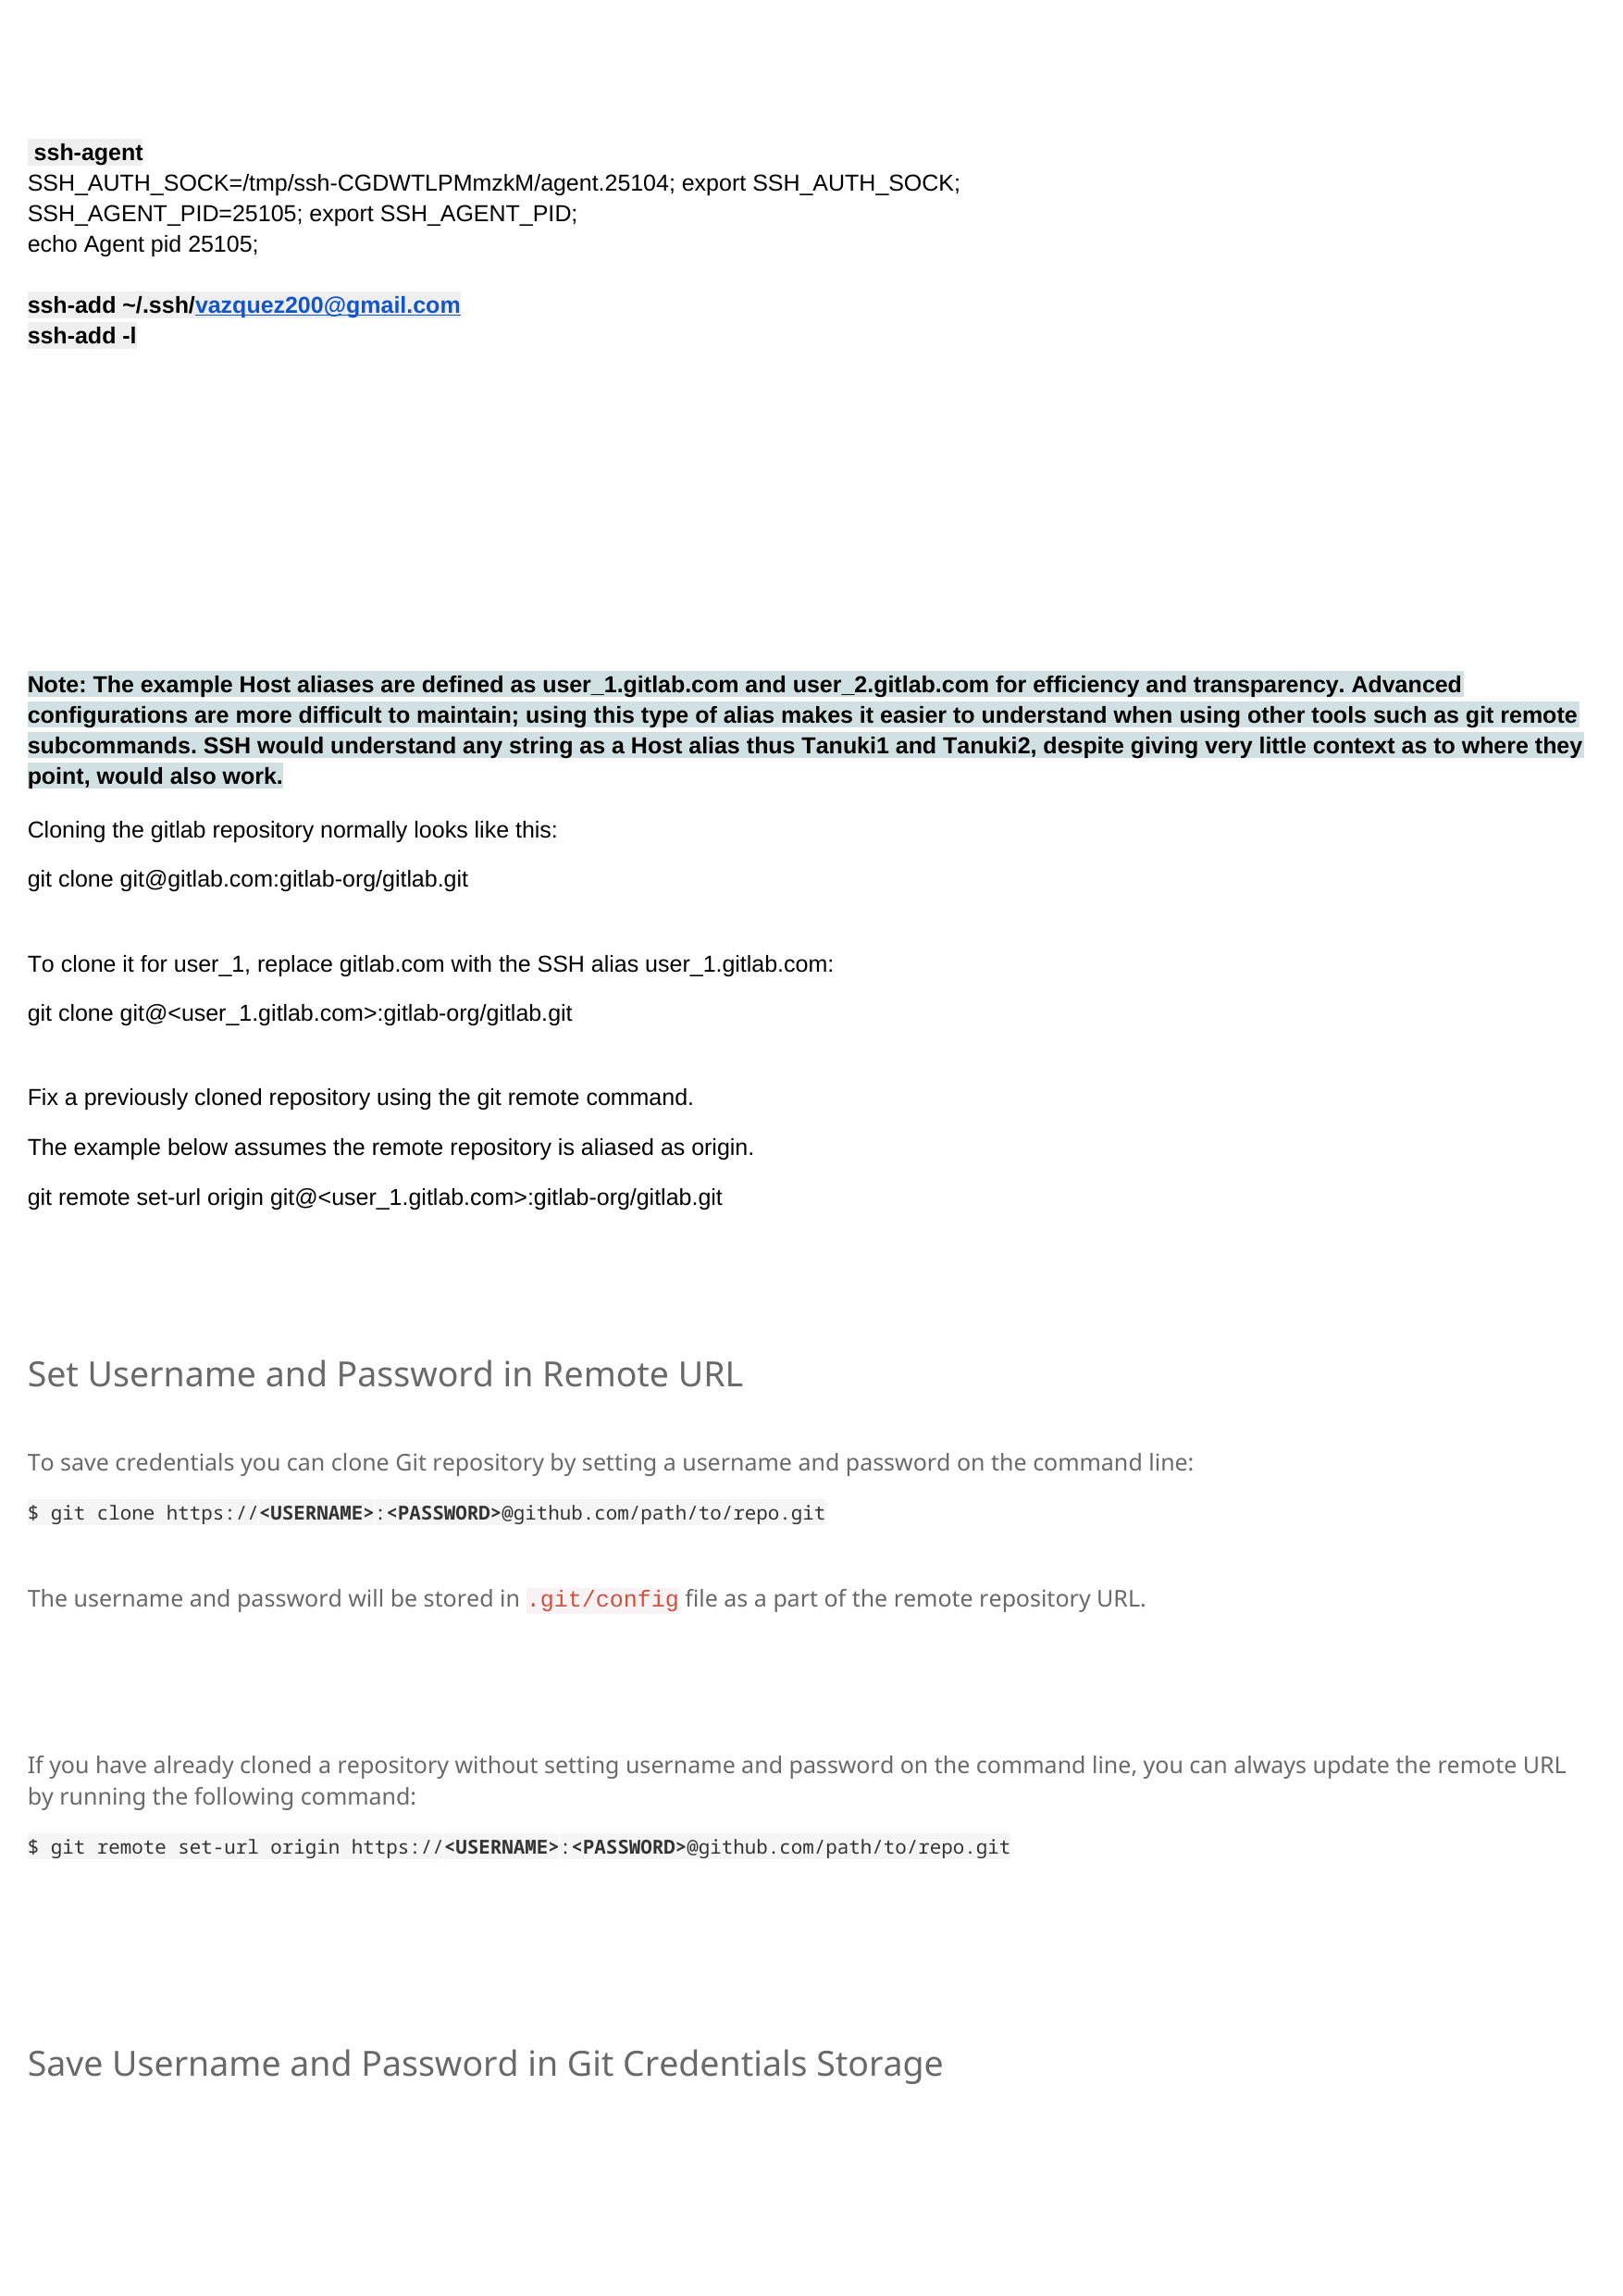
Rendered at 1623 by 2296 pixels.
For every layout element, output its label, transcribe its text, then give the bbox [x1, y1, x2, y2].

text To save credentials you can clone Git repository by setting a username and password on the command line: [27, 1446, 1595, 1478]
text The example below assumes the remote repository is aliased as origin. [27, 1134, 1595, 1160]
text SSH_AUTH_SOCK=/tmp/ssh-CGDWTLPMmzkM/agent.25104; export SSH_AUTH_SOCK; [27, 169, 1595, 196]
text ssh-add -l [27, 322, 1595, 349]
subtitle Save Username and Password in Git Credentials Storage [27, 2039, 1595, 2086]
text $ git clone https://<USERNAME>:<PASSWORD>@github.com/path/to/repo.git [27, 1499, 1595, 1525]
text Cloning the gitlab repository normally looks like this: [27, 816, 1595, 843]
text The username and password will be stored in .git/config file as a part of the remote repository URL. [27, 1582, 1595, 1614]
text ssh-add ~/.ssh/vazquez200@gmail.com [27, 292, 1595, 318]
text git clone git@<user_1.gitlab.com>:gitlab-org/gitlab.git [27, 999, 1595, 1026]
text ssh-agent [27, 139, 1595, 166]
text git clone git@gitlab.com:gitlab-org/gitlab.git [27, 866, 1595, 892]
text If you have already cloned a repository without setting username and password on the command line, you can always update the remote URL by running the following command: [27, 1749, 1595, 1812]
text echo Agent pid 25105; [27, 230, 1595, 257]
text Note: The example Host aliases are defined as user_1.gitlab.com and user_2.gitlab.com for efficiency and transparency. Advanced configurations are more difficult to maintain; using this type of alias makes it easier to understand when using other tools such as git remote subcommands. SSH would understand any string as a Host alias thus Tanuki1 and Tanuki2, despite giving very little context as to where they point, would also work. [27, 671, 1595, 788]
subtitle Set Username and Password in Remote URL [27, 1350, 1595, 1397]
text Fix a previously cloned repository using the git remote command. [27, 1084, 1595, 1111]
text To clone it for user_1, replace gitlab.com with the SSH alias user_1.gitlab.com: [27, 950, 1595, 976]
text $ git remote set-url origin https://<USERNAME>:<PASSWORD>@github.com/path/to/repo.git [27, 1833, 1595, 1859]
text SSH_AGENT_PID=25105; export SSH_AGENT_PID; [27, 200, 1595, 227]
text git remote set-url origin git@<user_1.gitlab.com>:gitlab-org/gitlab.git [27, 1184, 1595, 1210]
